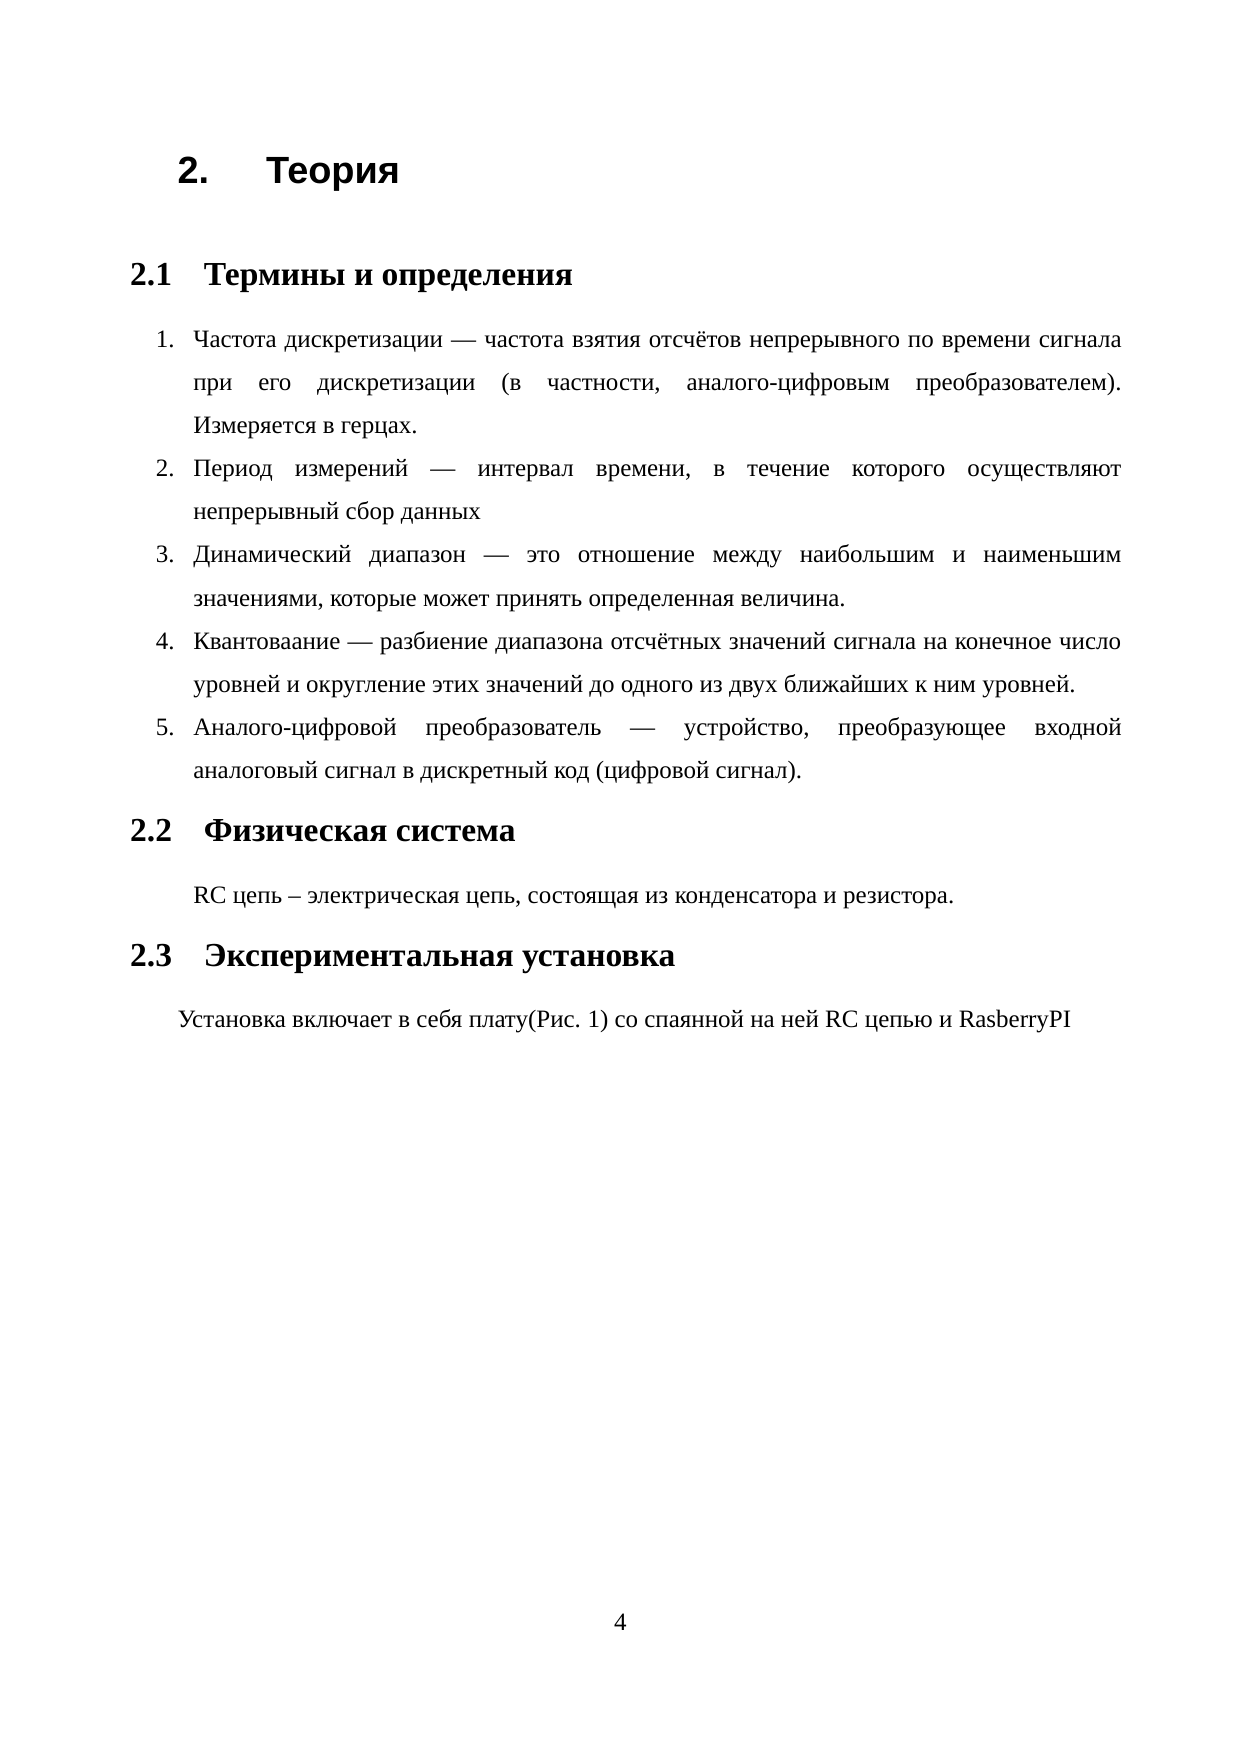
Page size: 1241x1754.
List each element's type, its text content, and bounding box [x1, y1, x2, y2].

subtitle Теория [118, 148, 1122, 191]
list Период измерений — интервал времени, в течение которого осуществляют непрерывный сбор данных [156, 453, 1122, 525]
list Динамический диапазон — это отношение между наибольшим и наименьшим значениями, которые может принять определенная величина. [156, 539, 1122, 611]
subtitle Физическая система [130, 810, 1122, 849]
subtitle Экспериментальная установка [130, 935, 1122, 973]
subtitle Термины и определения [130, 254, 1122, 293]
list Квантоваание — разбиение диапазона отсчётных значений сигнала на конечное число уровней и округление этих значений до одного из двух ближайших к ним уровней. [156, 626, 1122, 698]
text Установка включает в себя плату(Рис. 1) со спаянной на ней RC цепью и RasberryPI [118, 1004, 1122, 1033]
list RC цепь – электрическая цепь, состоящая из конденсатора и резистора. [156, 880, 1122, 908]
list Частота дискретизации — частота взятия отсчётов непрерывного по времени сигнала при его дискретизации (в частности, аналого-цифровым преобразователем). Измеряется в герцах. [156, 324, 1122, 439]
list Аналого-цифровой преобразователь — устройство, преобразующее входной аналоговый сигнал в дискретный код (цифровой сигнал). [156, 712, 1122, 784]
